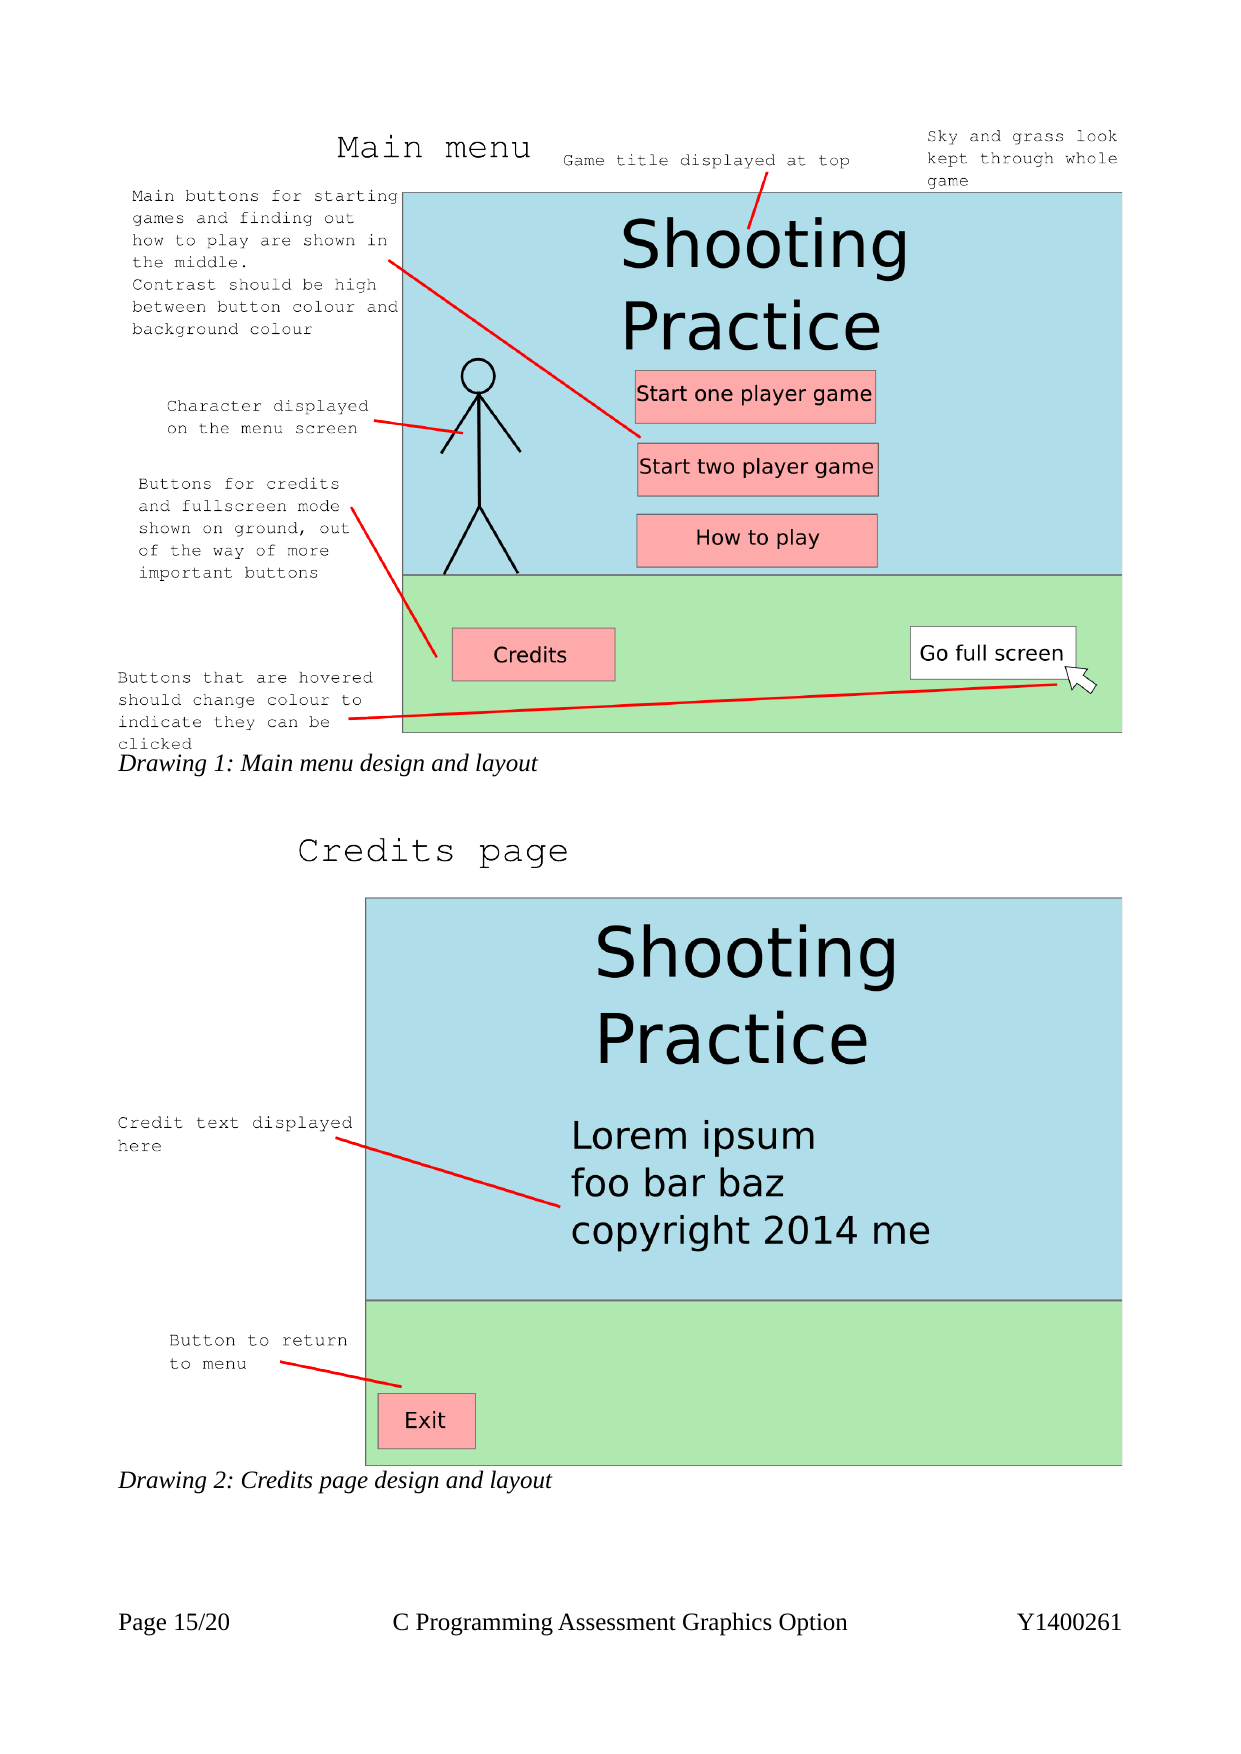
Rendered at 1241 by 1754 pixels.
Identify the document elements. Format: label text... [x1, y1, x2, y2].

picture [118, 130, 1123, 749]
picture [118, 838, 1123, 1466]
text Drawing 1: Main menu design and layout [118, 749, 1122, 777]
text Drawing 2: Credits page design and layout [118, 1466, 1122, 1494]
